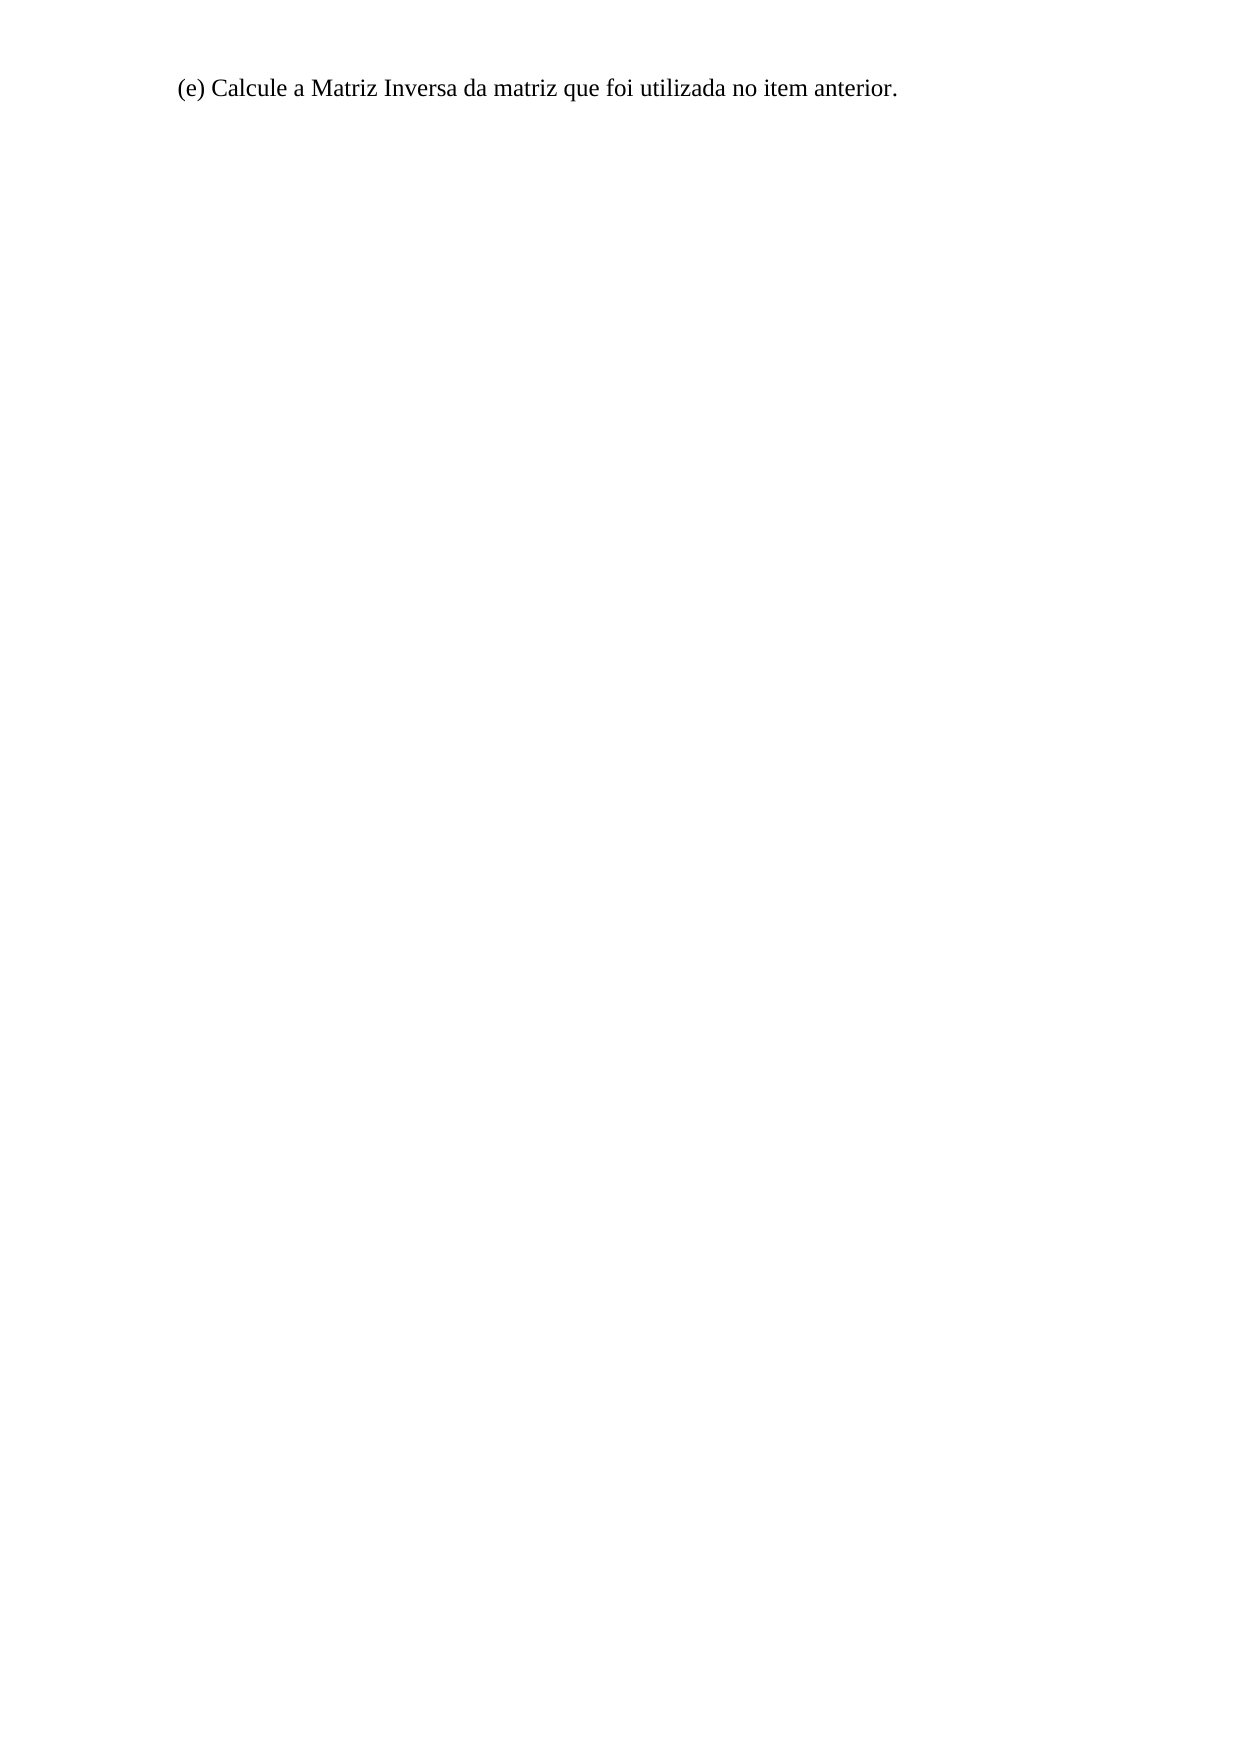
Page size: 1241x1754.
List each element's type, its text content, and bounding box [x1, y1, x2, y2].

list Calcule a Matriz Inversa da matriz que foi utilizada no item anterior. [177, 73, 1134, 102]
